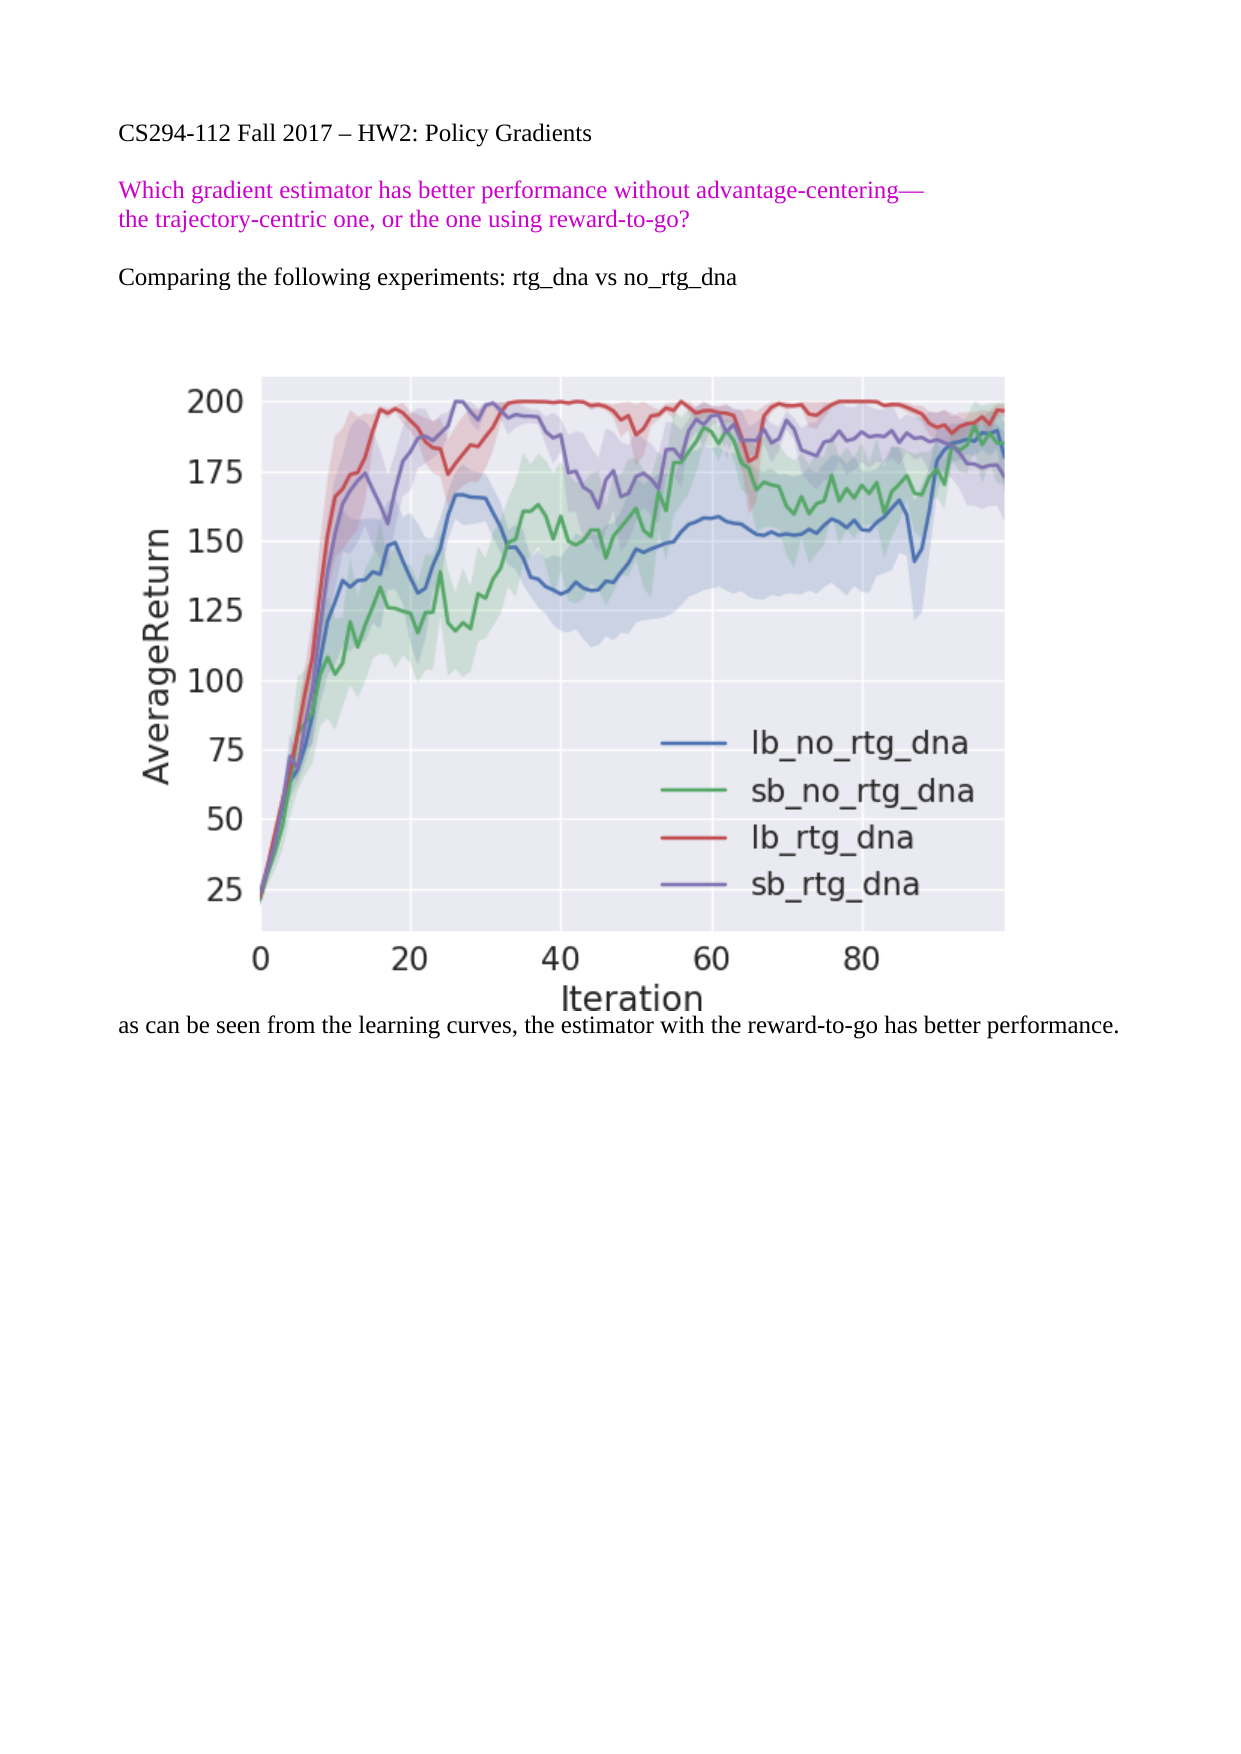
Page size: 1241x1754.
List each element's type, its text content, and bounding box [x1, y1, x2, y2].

text as can be seen from the learning curves, the estimator with the reward-to-go has better performance. [118, 1011, 1122, 1039]
picture [140, 290, 1100, 1011]
text CS294-112 Fall 2017 – HW2: Policy Gradients [118, 118, 1122, 147]
text Which gradient estimator has better performance without advantage-centering— [118, 176, 1122, 204]
text the trajectory-centric one, or the one using reward-to-go? [118, 204, 1122, 233]
text Comparing the following experiments: rtg_dna vs no_rtg_dna [118, 262, 1122, 291]
